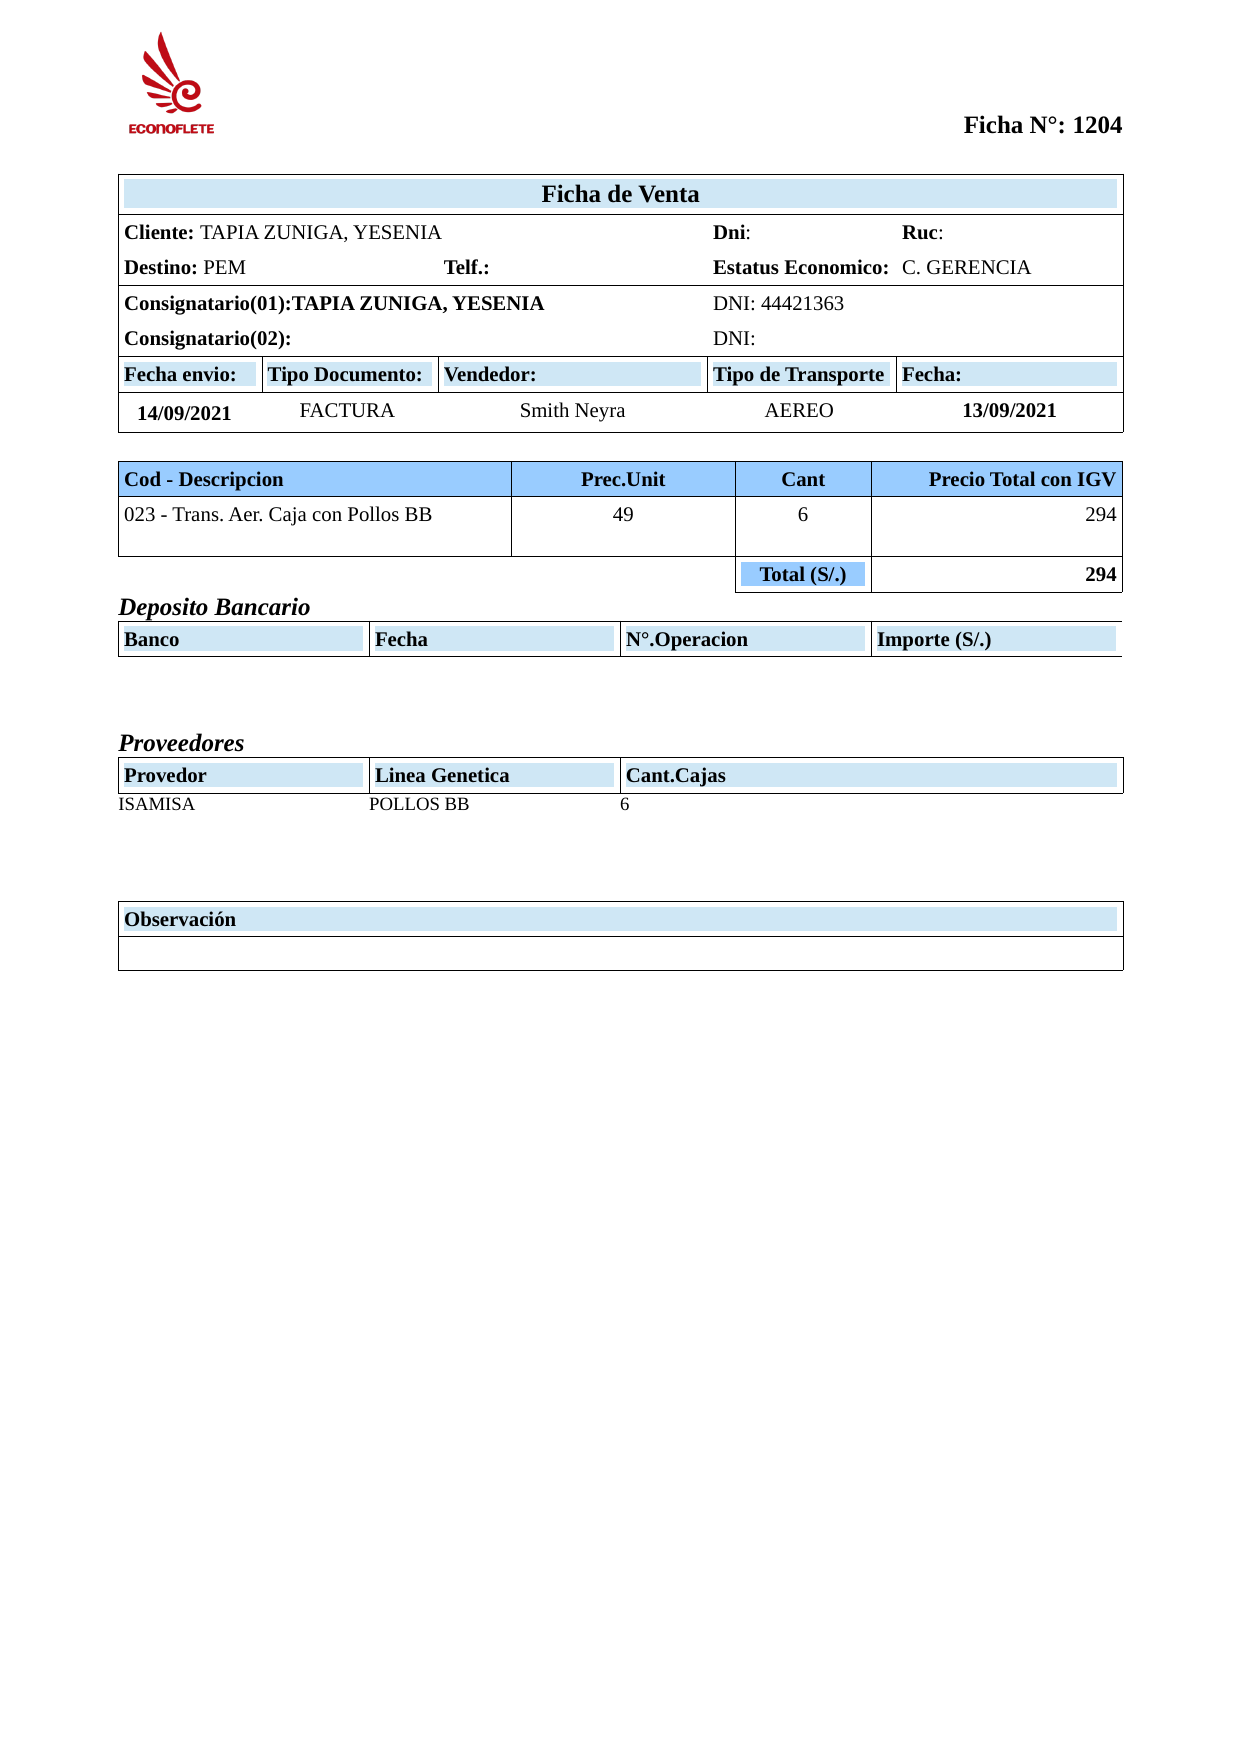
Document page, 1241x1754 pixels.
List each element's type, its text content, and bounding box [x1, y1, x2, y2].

table_cell 13/09/2021 [896, 393, 1123, 432]
table_header Banco [119, 622, 369, 656]
table_cell [369, 705, 620, 728]
table_cell [119, 937, 1123, 969]
table_cell 6 [620, 794, 1123, 814]
table_cell [369, 858, 620, 879]
table_cell FACTURA [262, 393, 438, 432]
table_header Observación [119, 902, 1123, 936]
table_cell 023 - Trans. Aer. Caja con Pollos BB [119, 497, 511, 556]
table_cell AEREO [707, 393, 896, 432]
table_cell [620, 657, 871, 680]
table_cell Estatus Economico: [707, 249, 896, 285]
text Deposito Bancario [118, 592, 1122, 621]
table_cell [118, 836, 369, 858]
table_cell Consignatario(01):TAPIA ZUNIGA, YESENIA [119, 286, 707, 321]
table_cell [118, 557, 511, 592]
table_cell [369, 815, 620, 836]
table_cell [871, 657, 1122, 680]
table_cell Dni: [707, 215, 896, 249]
table_cell [118, 657, 369, 680]
table_header N°.Operacion [621, 622, 871, 656]
table_cell 294 [872, 497, 1122, 556]
picture [118, 31, 225, 134]
table_header Linea Genetica [370, 758, 620, 793]
table_header Cant [736, 462, 871, 496]
table_cell [369, 680, 620, 704]
table_cell [369, 836, 620, 858]
table_cell Fecha: [897, 357, 1123, 392]
table_cell Tipo Documento: [263, 357, 438, 392]
table_cell [620, 705, 871, 728]
table_cell [620, 836, 1123, 858]
table_cell [871, 705, 1122, 728]
table_cell [871, 680, 1122, 704]
table_cell Tipo de Transporte [708, 357, 896, 392]
table_cell 6 [736, 497, 871, 556]
table_header Fecha [370, 622, 620, 656]
table_cell 49 [512, 497, 735, 556]
table_header Prec.Unit [512, 462, 735, 496]
table_cell [620, 879, 1123, 901]
table_cell [118, 815, 369, 836]
table_cell POLLOS BB [369, 794, 620, 814]
table_cell ISAMISA [118, 794, 369, 814]
table_cell Telf.: [438, 249, 707, 285]
table_cell 294 [872, 557, 1122, 592]
table_cell Fecha envio: [119, 357, 262, 392]
table_cell Total (S/.) [736, 557, 871, 592]
table_header Ficha de Venta [119, 175, 1123, 214]
table_header Importe (S/.) [872, 622, 1122, 656]
table_cell [620, 815, 1123, 836]
table_cell Smith Neyra [438, 393, 707, 432]
table_cell 14/09/2021 [119, 393, 262, 432]
table_header Cant.Cajas [621, 758, 1123, 793]
table_header Provedor [119, 758, 369, 793]
table_cell [620, 858, 1123, 879]
table_cell Consignatario(02): [119, 321, 707, 356]
table_cell [118, 680, 369, 704]
table_cell Destino: PEM [119, 249, 438, 285]
table_cell DNI: [707, 321, 1123, 356]
table_cell [118, 858, 369, 879]
table_cell [118, 879, 369, 901]
table_cell [369, 879, 620, 901]
table_header Cod - Descripcion [119, 462, 511, 496]
table_cell [511, 557, 735, 592]
table_cell Vendedor: [439, 357, 707, 392]
table_cell [369, 657, 620, 680]
table_cell C. GERENCIA [896, 249, 1123, 285]
table_cell Cliente: TAPIA ZUNIGA, YESENIA [119, 215, 707, 249]
table_header Precio Total con IGV [872, 462, 1122, 496]
table_cell [620, 680, 871, 704]
table_cell [118, 705, 369, 728]
table_cell DNI: 44421363 [707, 286, 1123, 321]
table_cell Ruc: [896, 215, 1123, 249]
text Proveedores [118, 728, 1122, 757]
